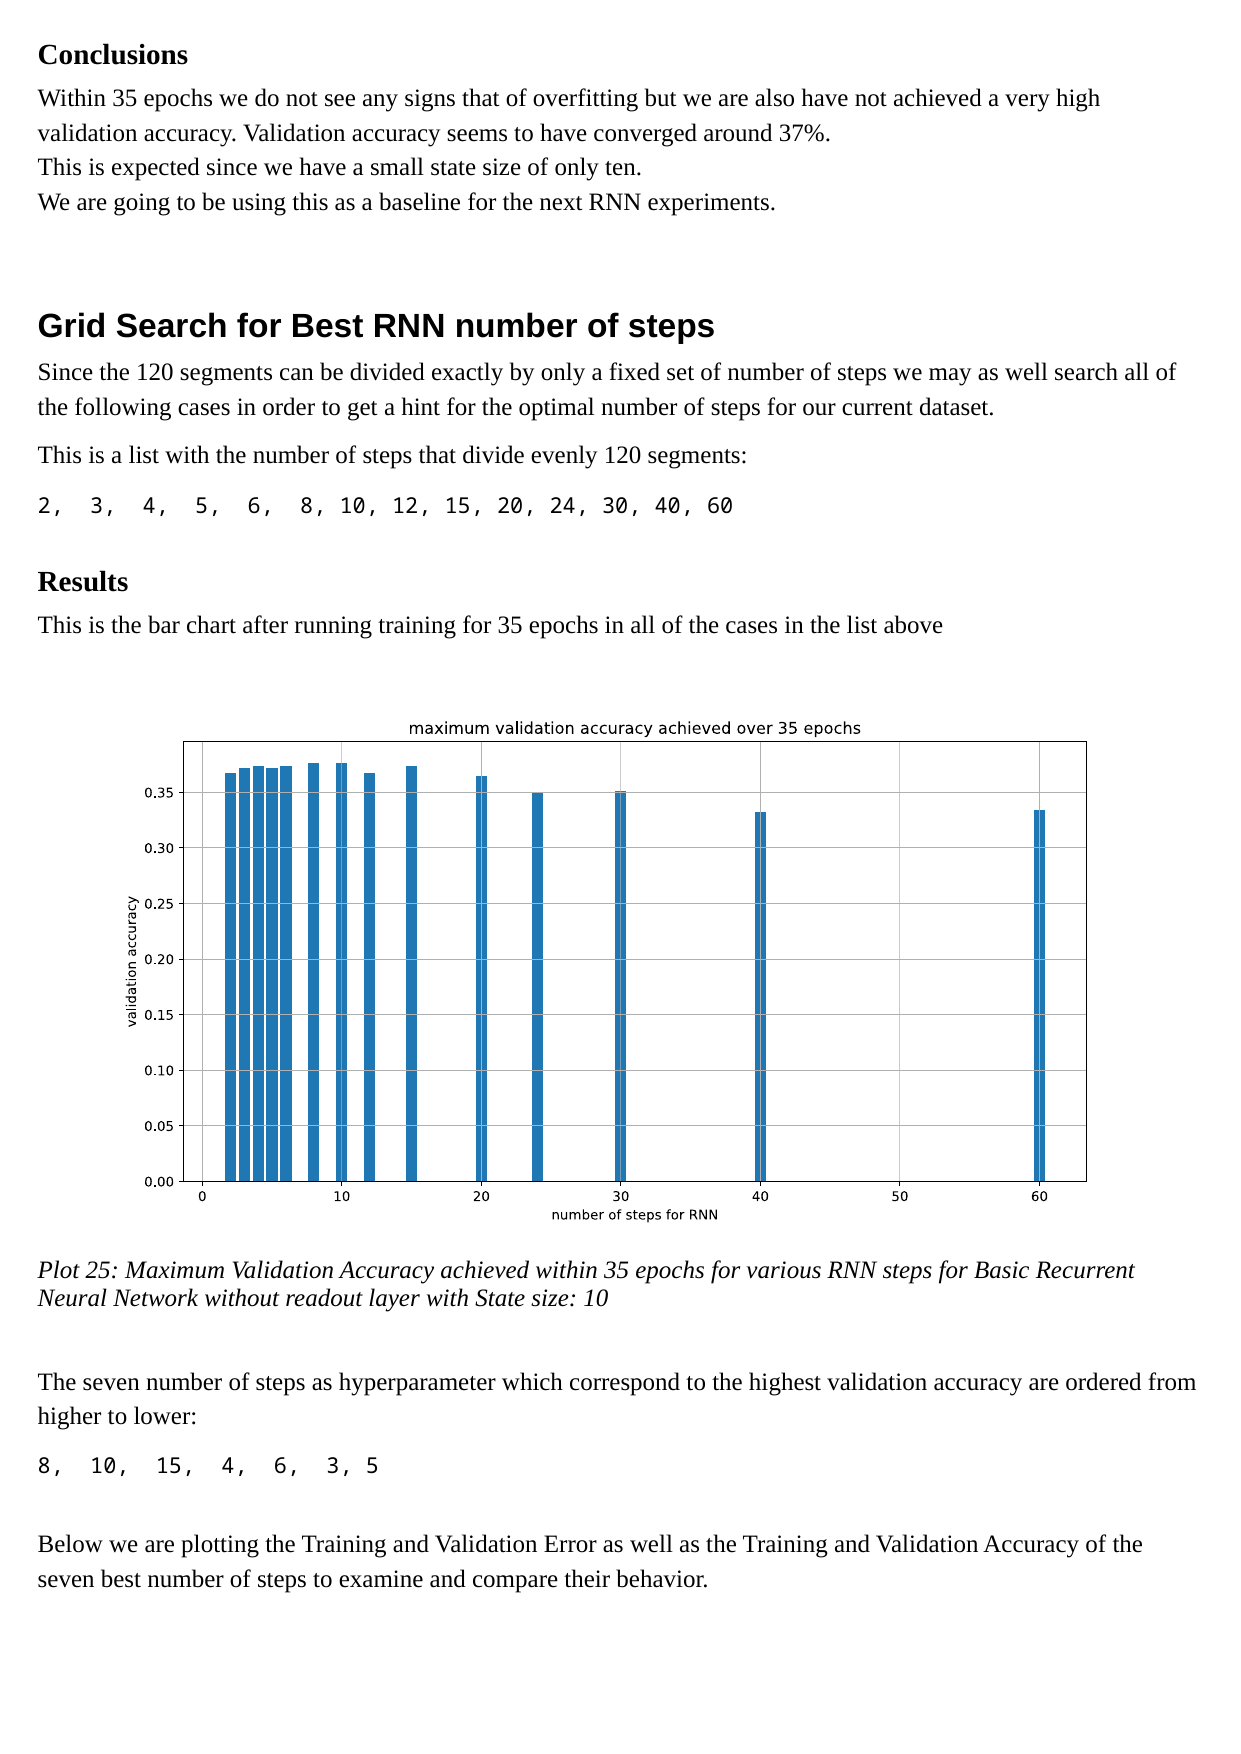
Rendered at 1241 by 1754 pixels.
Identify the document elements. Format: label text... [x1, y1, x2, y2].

text Plot 25: Maximum Validation Accuracy achieved within 35 epochs for various RNN steps for Basic Recurrent Neural Network without readout layer with State size: 10 [37, 671, 1203, 1312]
text This is a list with the number of steps that divide evenly 120 segments: [37, 441, 1203, 469]
subtitle Grid Search for Best RNN number of steps [37, 306, 1203, 344]
text Below we are plotting the Training and Validation Error as well as the Training and Validation Accuracy of the seven best number of steps to examine and compare their behavior. [37, 1529, 1203, 1593]
subtitle Conclusions [37, 37, 1203, 71]
subtitle Results [37, 564, 1203, 597]
text The seven number of steps as hyperparameter which correspond to the highest validation accuracy are ordered from higher to lower: [37, 1367, 1203, 1430]
text This is the bar chart after running training for 35 epochs in all of the cases in the list above [37, 610, 1203, 639]
text Within 35 epochs we do not see any signs that of overfitting but we are also have not achieved a very high validation accuracy. Validation accuracy seems to have converged around 37%. This is expected since we have a small state size of only ten. We are going to be using this as a baseline for the next RNN experiments. [37, 83, 1203, 216]
text Since the 120 segments can be divided exactly by only a fixed set of number of steps we may as well search all of the following cases in order to get a hint for the optimal number of steps for our current dataset. [37, 357, 1203, 420]
text 8, 10, 15, 4, 6, 3, 5 [37, 1451, 1203, 1480]
text 2, 3, 4, 5, 6, 8, 10, 12, 15, 20, 24, 30, 40, 60 [37, 490, 1203, 549]
